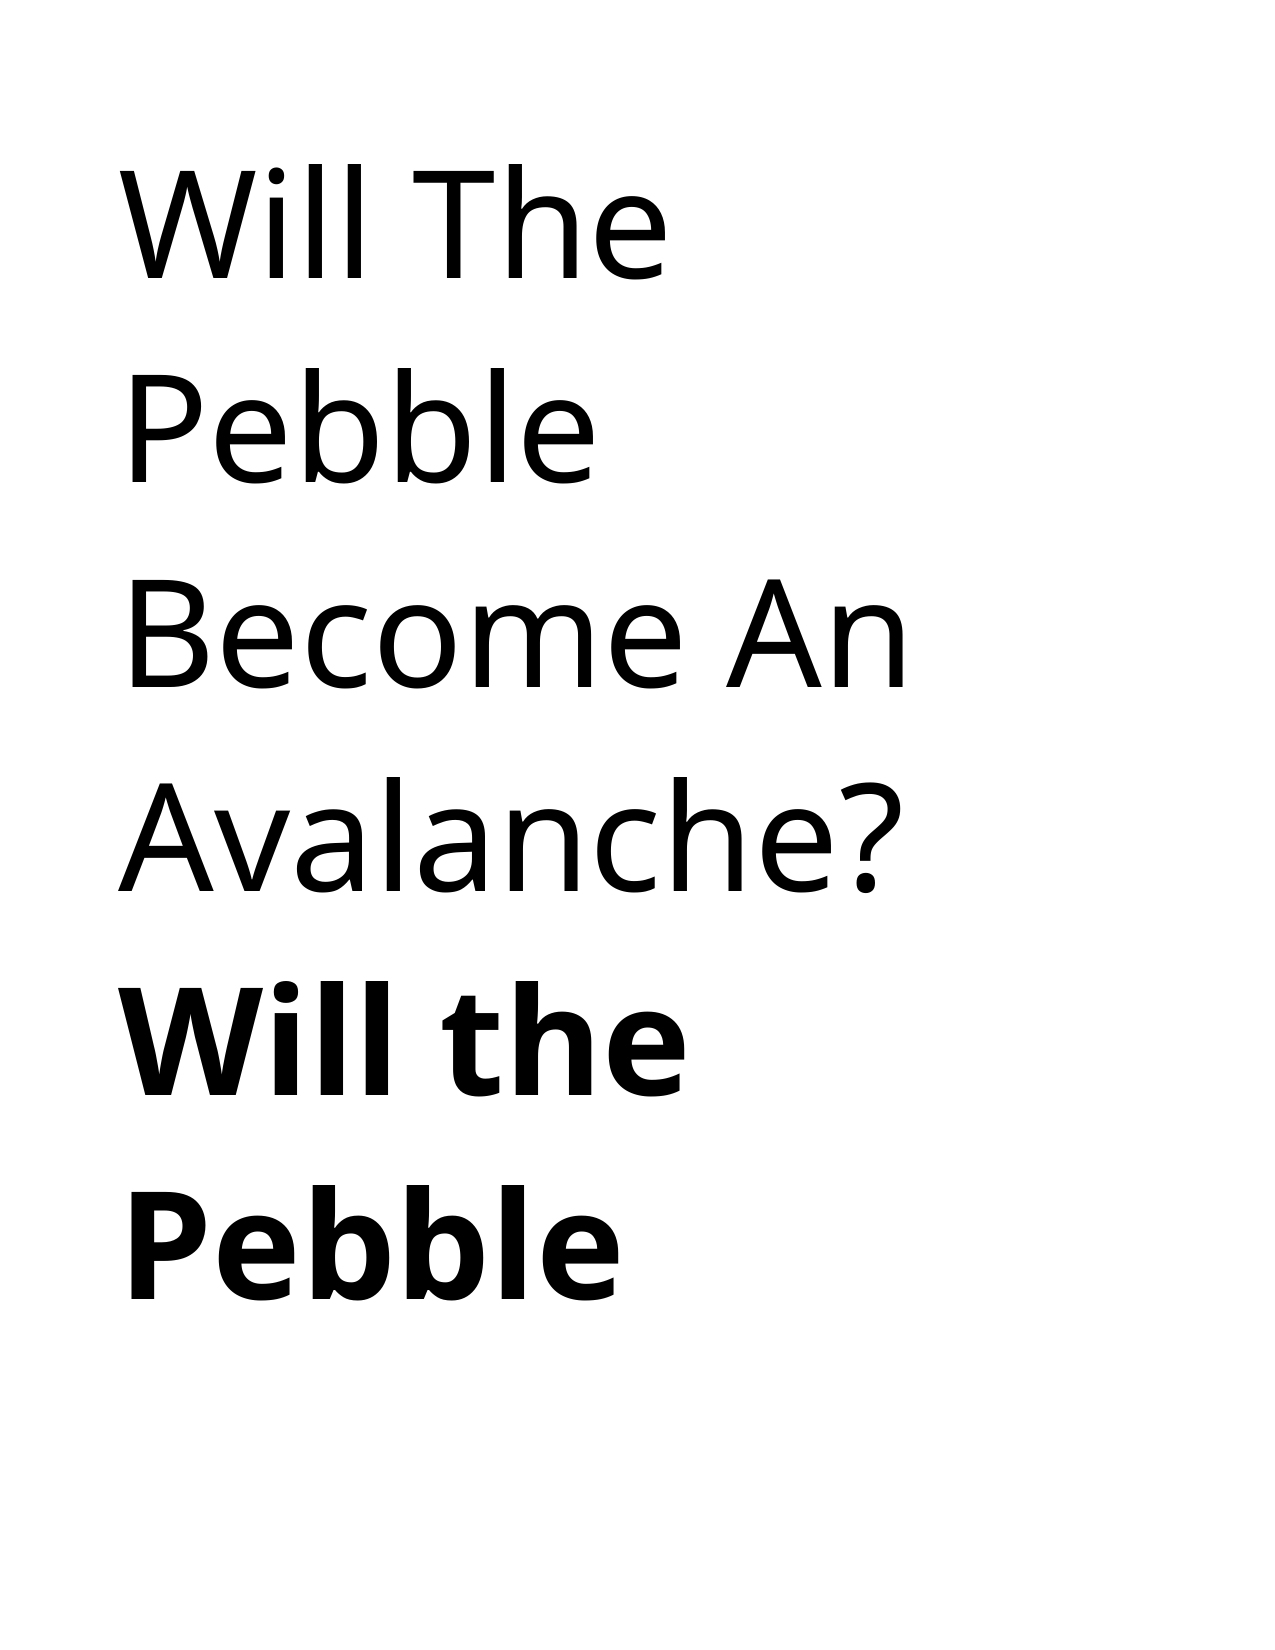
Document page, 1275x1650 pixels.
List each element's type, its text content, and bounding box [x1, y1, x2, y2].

text Will the Pebble [118, 935, 1157, 1344]
text Will The Pebble Become An Avalanche? [118, 118, 1157, 935]
